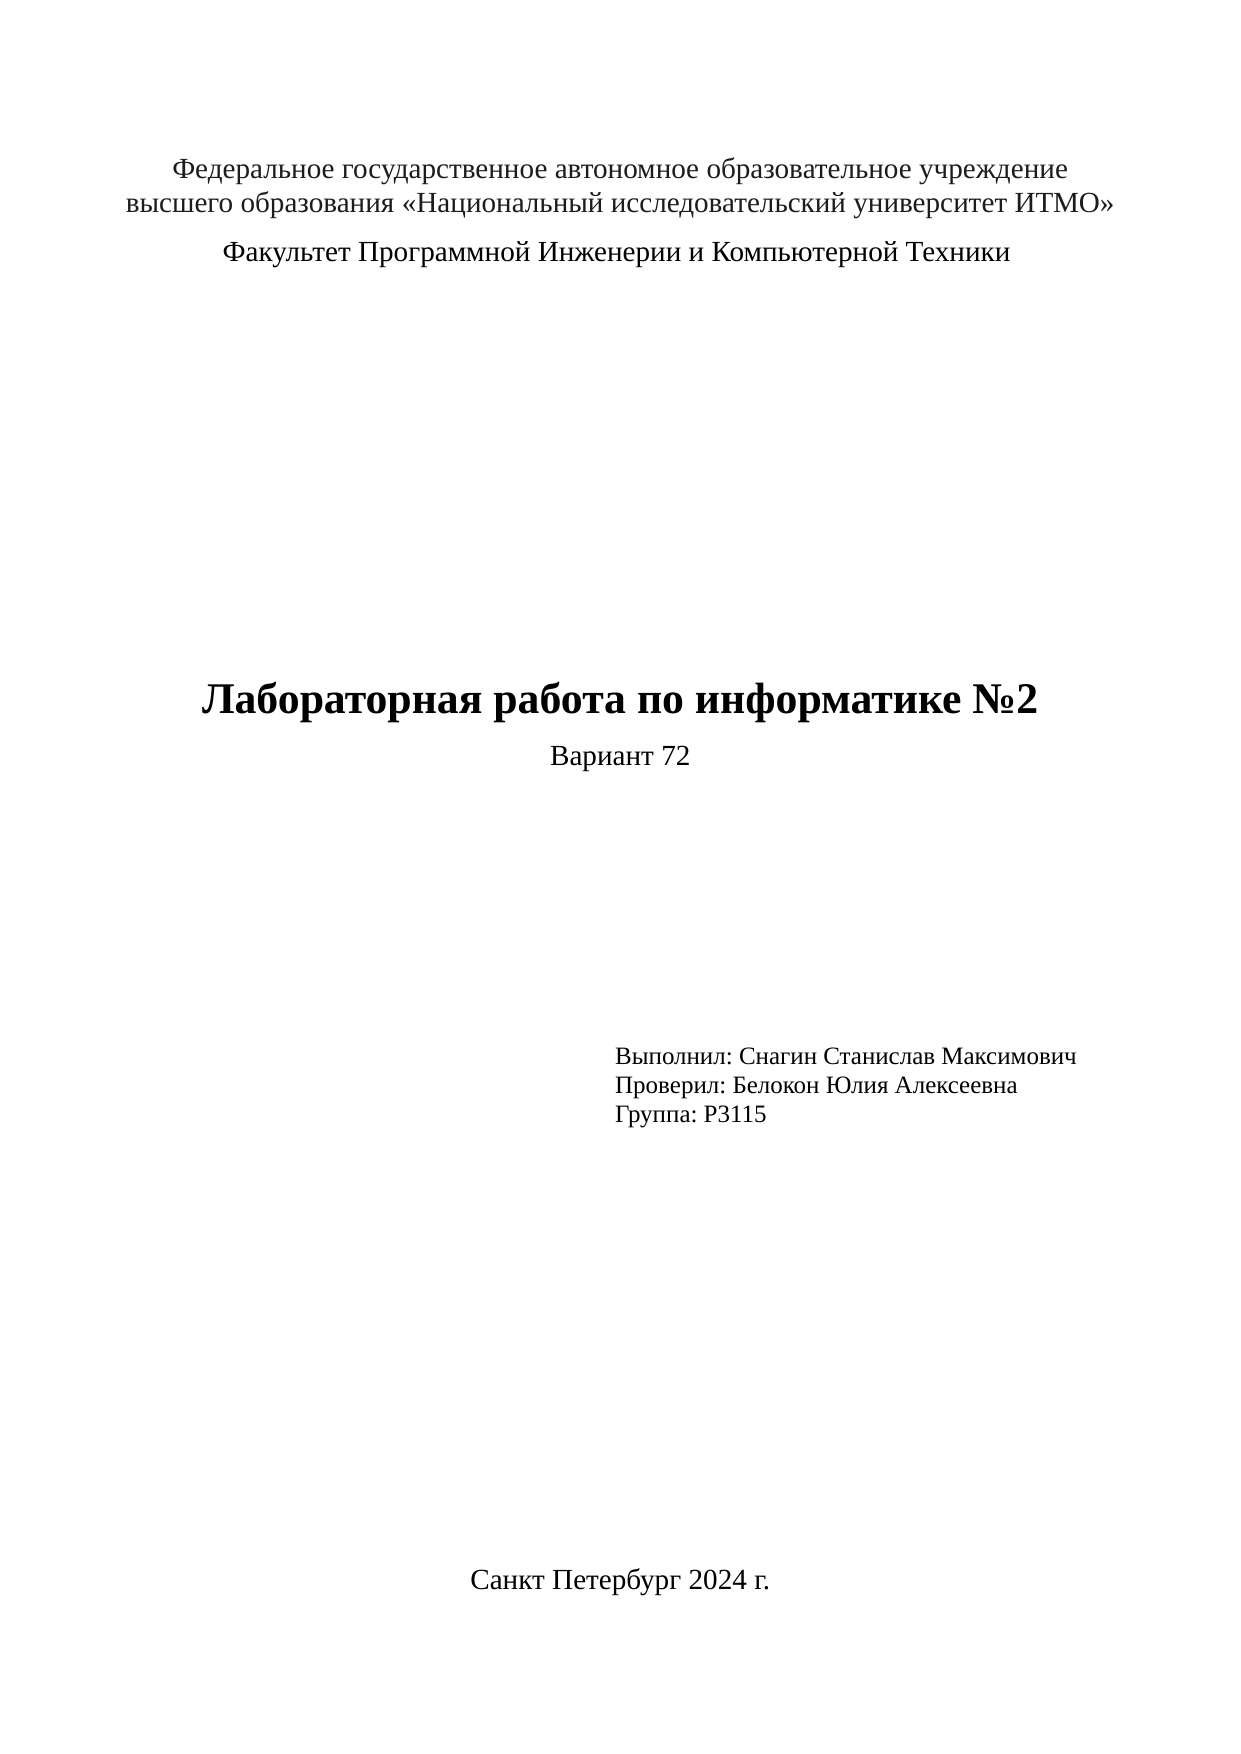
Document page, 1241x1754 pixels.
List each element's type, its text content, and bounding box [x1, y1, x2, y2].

text Вариант 72 [118, 738, 1122, 771]
text Группа: Р3115 [615, 1099, 1122, 1127]
text Санкт Петербург 2024 г. [118, 1562, 1122, 1596]
text Выполнил: Снагин Станислав Максимович [615, 1041, 1122, 1070]
text Федеральное государственное автономное образовательное учреждение высшего образования «Национальный исследовательский университет ИТМО» [118, 152, 1122, 219]
text Лабораторная работа по информатике №2 [118, 672, 1122, 723]
text Проверил: Белокон Юлия Алексеевна [615, 1070, 1122, 1099]
text Факультет Программной Инженерии и Компьютерной Техники [118, 234, 1122, 267]
